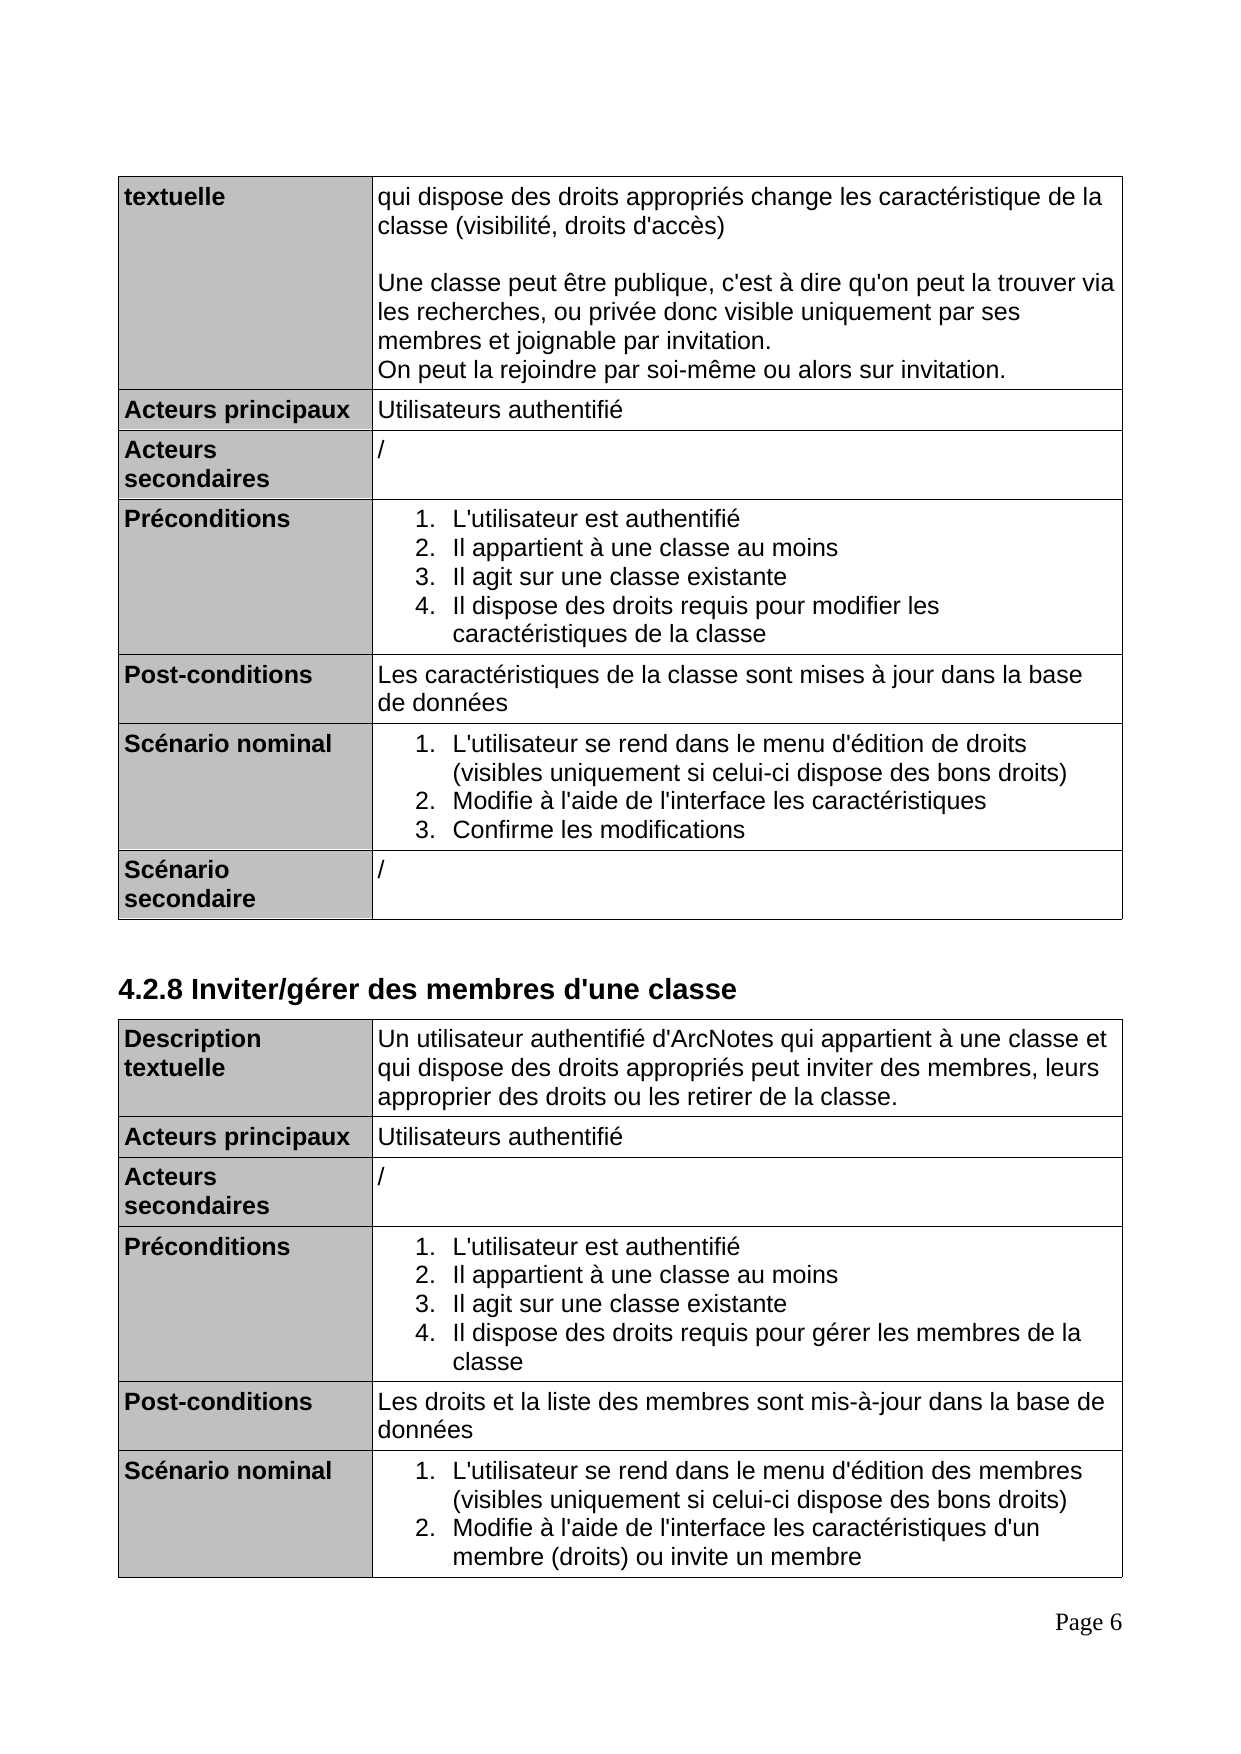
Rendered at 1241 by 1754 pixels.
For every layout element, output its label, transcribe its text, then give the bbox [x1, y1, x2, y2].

table_cell L'utilisateur se rend dans le menu d'édition de droits (visibles uniquement si celui-ci dispose des bons droits) Modifie à l'aide de l'interface les caractéristiques Confirme les modifications [373, 724, 1122, 849]
table_cell Acteurs principaux [119, 390, 372, 429]
table_cell L'utilisateur se rend dans le menu d'édition des membres (visibles uniquement si celui-ci dispose des bons droits) Modifie à l'aide de l'interface les caractéristiques d'un membre (droits) ou invite un membre Confirme les modifications/envoie l'invitation [373, 1451, 1122, 1577]
subtitle 4.2.8 Inviter/gérer des membres d'une classe [118, 972, 1122, 1006]
table_cell Les droits et la liste des membres sont mis-à-jour dans la base de données [373, 1382, 1122, 1450]
table_cell Post-conditions [119, 1382, 372, 1450]
table_header textuelle [119, 177, 372, 389]
table_cell Acteurs secondaires [119, 431, 372, 498]
table_cell Utilisateurs authentifié [373, 390, 1122, 429]
table_cell Les caractéristiques de la classe sont mises à jour dans la base de données [373, 655, 1122, 723]
table_cell Préconditions [119, 1227, 372, 1381]
table_header Description textuelle [119, 1020, 372, 1116]
table_cell Acteurs principaux [119, 1117, 372, 1157]
table_cell / [373, 851, 1122, 918]
table_header qui dispose des droits appropriés change les caractéristique de la classe (visibilité, droits d'accès) Une classe peut être publique, c'est à dire qu'on peut la trouver via les recherches, ou privée donc visible uniquement par ses membres et joignable par invitation. On peut la rejoindre par soi-même ou alors sur invitation. [373, 177, 1122, 389]
table_cell Utilisateurs authentifié [373, 1117, 1122, 1157]
table_cell Scénario nominal [119, 1451, 372, 1577]
table_cell / [373, 431, 1122, 498]
table_cell Acteurs secondaires [119, 1158, 372, 1226]
table_cell L'utilisateur est authentifié Il appartient à une classe au moins Il agit sur une classe existante Il dispose des droits requis pour gérer les membres de la classe [373, 1227, 1122, 1381]
table_cell Préconditions [119, 500, 372, 654]
table_cell / [373, 1158, 1122, 1226]
table_cell Scénario secondaire [119, 851, 372, 918]
table_cell L'utilisateur est authentifié Il appartient à une classe au moins Il agit sur une classe existante Il dispose des droits requis pour modifier les caractéristiques de la classe [373, 500, 1122, 654]
table_cell Scénario nominal [119, 724, 372, 849]
table_cell Post-conditions [119, 655, 372, 723]
table_header Un utilisateur authentifié d'ArcNotes qui appartient à une classe et qui dispose des droits appropriés peut inviter des membres, leurs approprier des droits ou les retirer de la classe. [373, 1020, 1122, 1116]
